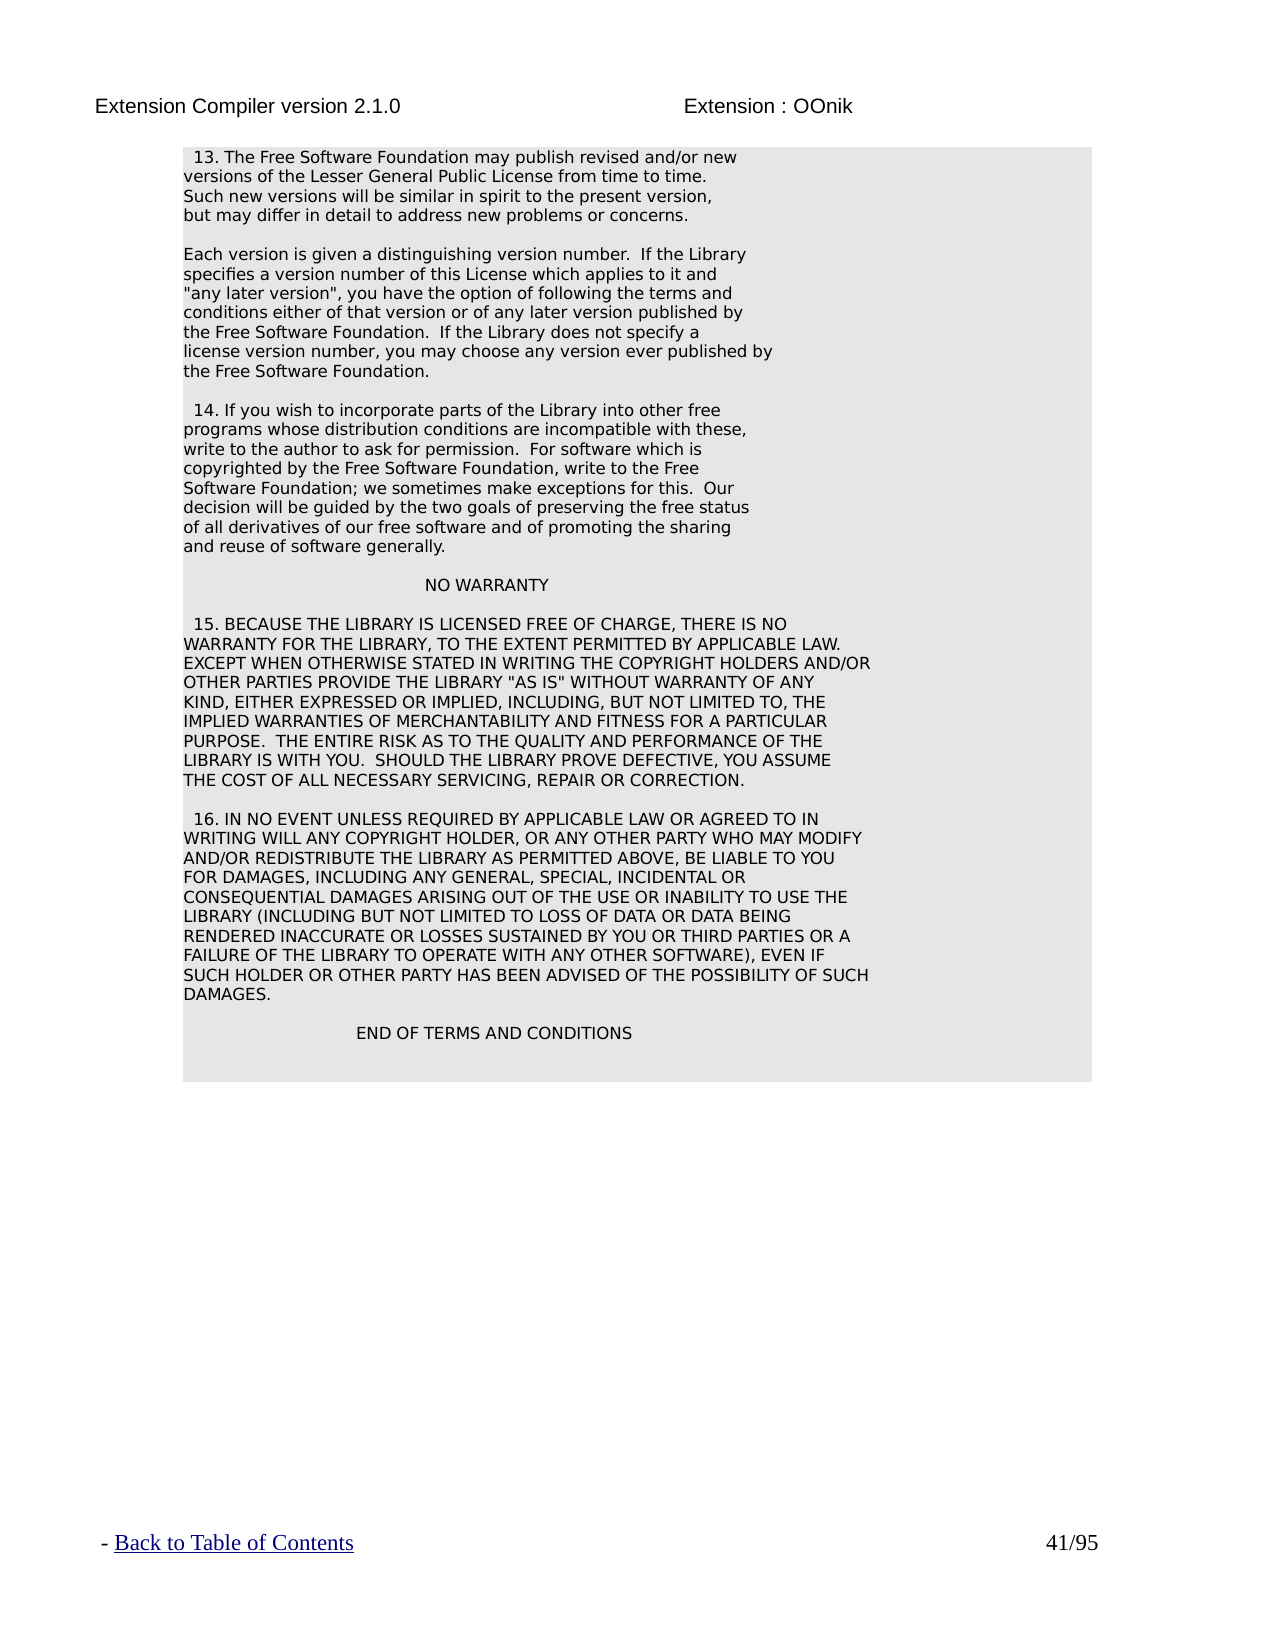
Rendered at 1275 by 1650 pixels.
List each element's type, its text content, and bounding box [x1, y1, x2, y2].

text Each version is given a distinguishing version number. If the Library [183, 245, 1092, 264]
text 14. If you wish to incorporate parts of the Library into other free [183, 401, 1092, 420]
text WRITING WILL ANY COPYRIGHT HOLDER, OR ANY OTHER PARTY WHO MAY MODIFY [183, 829, 1092, 849]
text versions of the Lesser General Public License from time to time. [183, 167, 1092, 186]
text Software Foundation; we sometimes make exceptions for this. Our [183, 479, 1092, 498]
text write to the author to ask for permission. For software which is [183, 440, 1092, 459]
text CONSEQUENTIAL DAMAGES ARISING OUT OF THE USE OR INABILITY TO USE THE [183, 888, 1092, 907]
text "any later version", you have the option of following the terms and [183, 284, 1092, 303]
text license version number, you may choose any version ever published by [183, 342, 1092, 362]
text SUCH HOLDER OR OTHER PARTY HAS BEEN ADVISED OF THE POSSIBILITY OF SUCH [183, 966, 1092, 985]
text AND/OR REDISTRIBUTE THE LIBRARY AS PERMITTED ABOVE, BE LIABLE TO YOU [183, 849, 1092, 868]
text 16. IN NO EVENT UNLESS REQUIRED BY APPLICABLE LAW OR AGREED TO IN [183, 810, 1092, 829]
text FAILURE OF THE LIBRARY TO OPERATE WITH ANY OTHER SOFTWARE), EVEN IF [183, 946, 1092, 966]
text RENDERED INACCURATE OR LOSSES SUSTAINED BY YOU OR THIRD PARTIES OR A [183, 927, 1092, 946]
text conditions either of that version or of any later version published by [183, 303, 1092, 323]
text specifies a version number of this License which applies to it and [183, 264, 1092, 284]
text KIND, EITHER EXPRESSED OR IMPLIED, INCLUDING, BUT NOT LIMITED TO, THE [183, 693, 1092, 712]
text LIBRARY IS WITH YOU. SHOULD THE LIBRARY PROVE DEFECTIVE, YOU ASSUME [183, 751, 1092, 771]
text but may differ in detail to address new problems or concerns. [183, 206, 1092, 225]
text OTHER PARTIES PROVIDE THE LIBRARY "AS IS" WITHOUT WARRANTY OF ANY [183, 673, 1092, 693]
text and reuse of software generally. [183, 537, 1092, 557]
text copyrighted by the Free Software Foundation, write to the Free [183, 459, 1092, 479]
text EXCEPT WHEN OTHERWISE STATED IN WRITING THE COPYRIGHT HOLDERS AND/OR [183, 654, 1092, 673]
text PURPOSE. THE ENTIRE RISK AS TO THE QUALITY AND PERFORMANCE OF THE [183, 732, 1092, 751]
text LIBRARY (INCLUDING BUT NOT LIMITED TO LOSS OF DATA OR DATA BEING [183, 907, 1092, 927]
text decision will be guided by the two goals of preserving the free status [183, 498, 1092, 518]
text the Free Software Foundation. If the Library does not specify a [183, 323, 1092, 342]
text WARRANTY FOR THE LIBRARY, TO THE EXTENT PERMITTED BY APPLICABLE LAW. [183, 634, 1092, 654]
text DAMAGES. [183, 985, 1092, 1004]
text NO WARRANTY [183, 576, 1092, 596]
text of all derivatives of our free software and of promoting the sharing [183, 518, 1092, 537]
text Such new versions will be similar in spirit to the present version, [183, 186, 1092, 206]
text 13. The Free Software Foundation may publish revised and/or new [183, 147, 1092, 167]
text the Free Software Foundation. [183, 362, 1092, 381]
text 15. BECAUSE THE LIBRARY IS LICENSED FREE OF CHARGE, THERE IS NO [183, 615, 1092, 634]
text IMPLIED WARRANTIES OF MERCHANTABILITY AND FITNESS FOR A PARTICULAR [183, 712, 1092, 732]
text FOR DAMAGES, INCLUDING ANY GENERAL, SPECIAL, INCIDENTAL OR [183, 868, 1092, 888]
text THE COST OF ALL NECESSARY SERVICING, REPAIR OR CORRECTION. [183, 771, 1092, 790]
text programs whose distribution conditions are incompatible with these, [183, 420, 1092, 440]
text END OF TERMS AND CONDITIONS [183, 1024, 1092, 1043]
